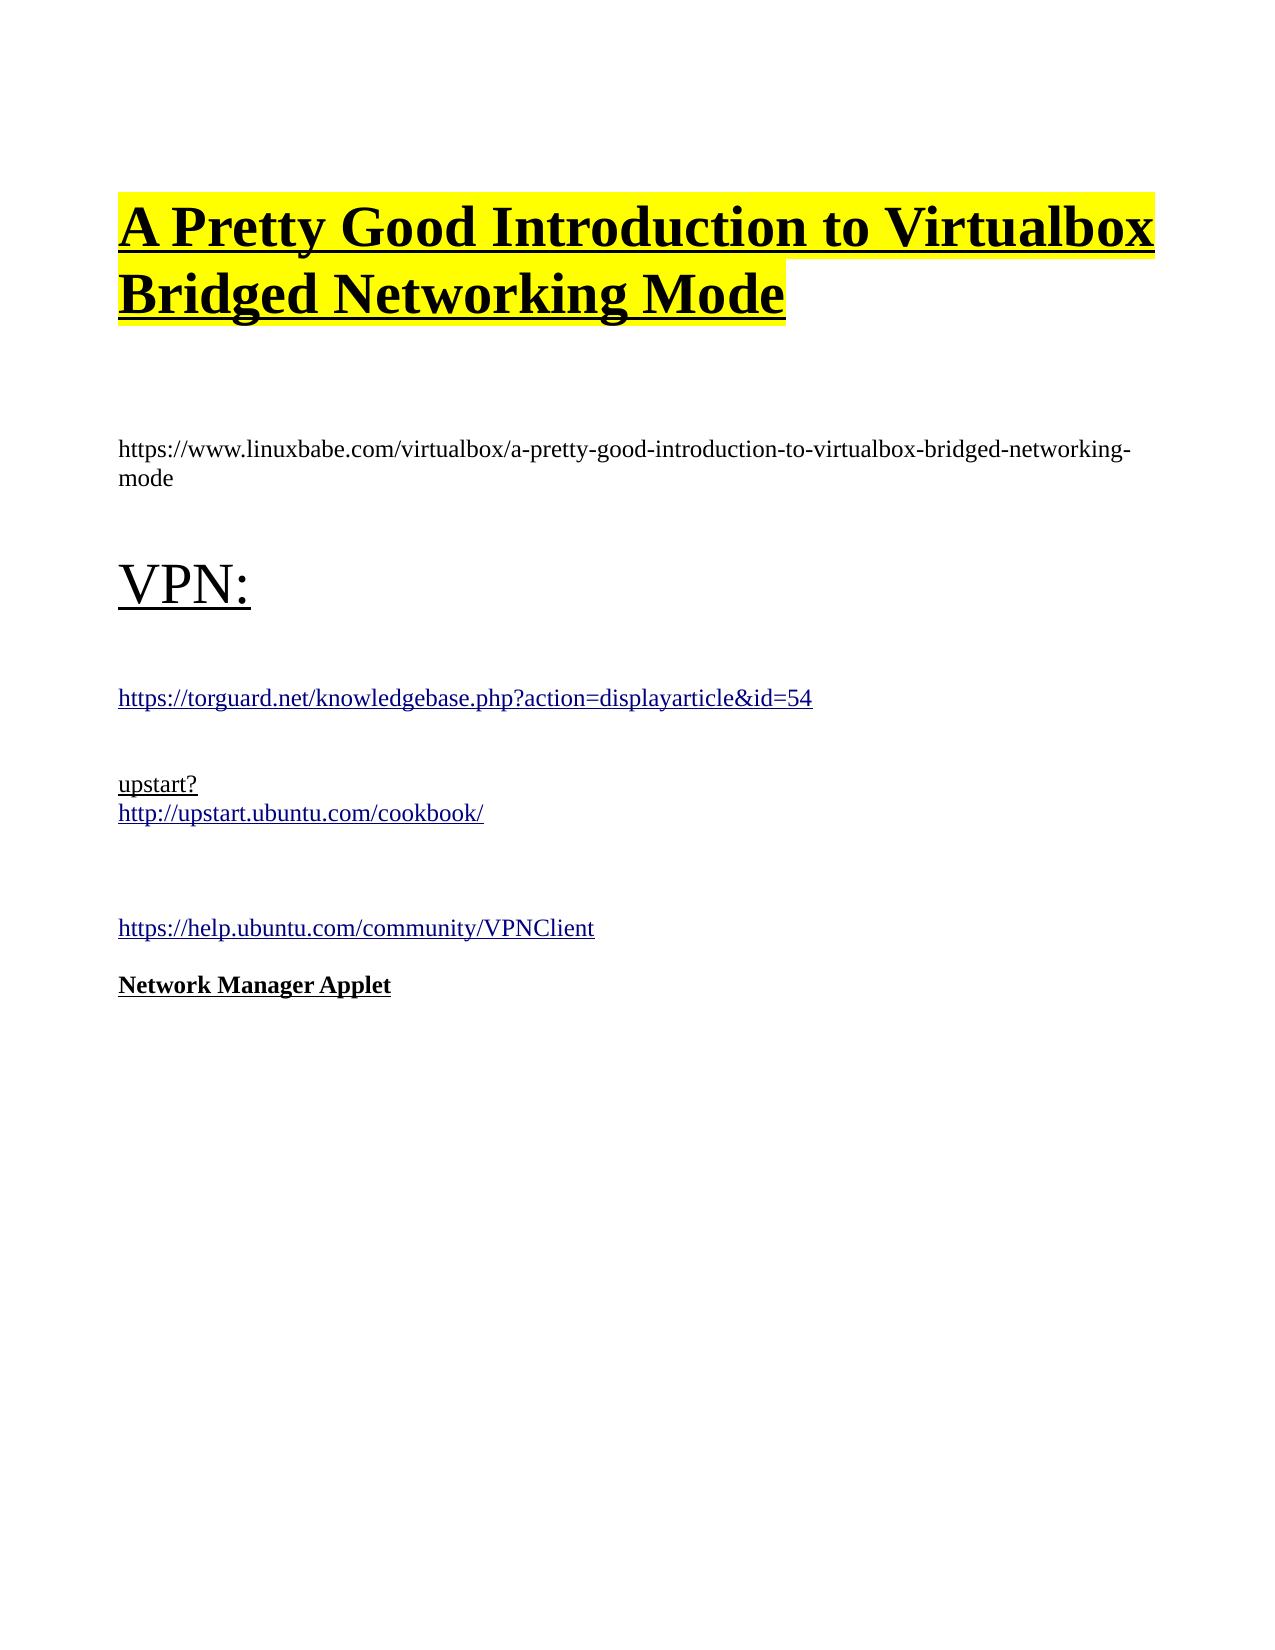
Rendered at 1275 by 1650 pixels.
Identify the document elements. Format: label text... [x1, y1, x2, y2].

text Network Manager Applet [118, 971, 1157, 999]
text http://upstart.ubuntu.com/cookbook/ [118, 798, 1157, 827]
text https://www.linuxbabe.com/virtualbox/a-pretty-good-introduction-to-virtualbox-bridged-networking-mode [118, 434, 1157, 491]
text upstart? [118, 769, 1157, 798]
text VPN: [118, 549, 1157, 616]
text https://help.ubuntu.com/community/VPNClient [118, 913, 1157, 942]
text https://torguard.net/knowledgebase.php?action=displayarticle&id=54 [118, 683, 1157, 712]
subtitle A Pretty Good Introduction to Virtualbox Bridged Networking Mode [118, 192, 1157, 326]
